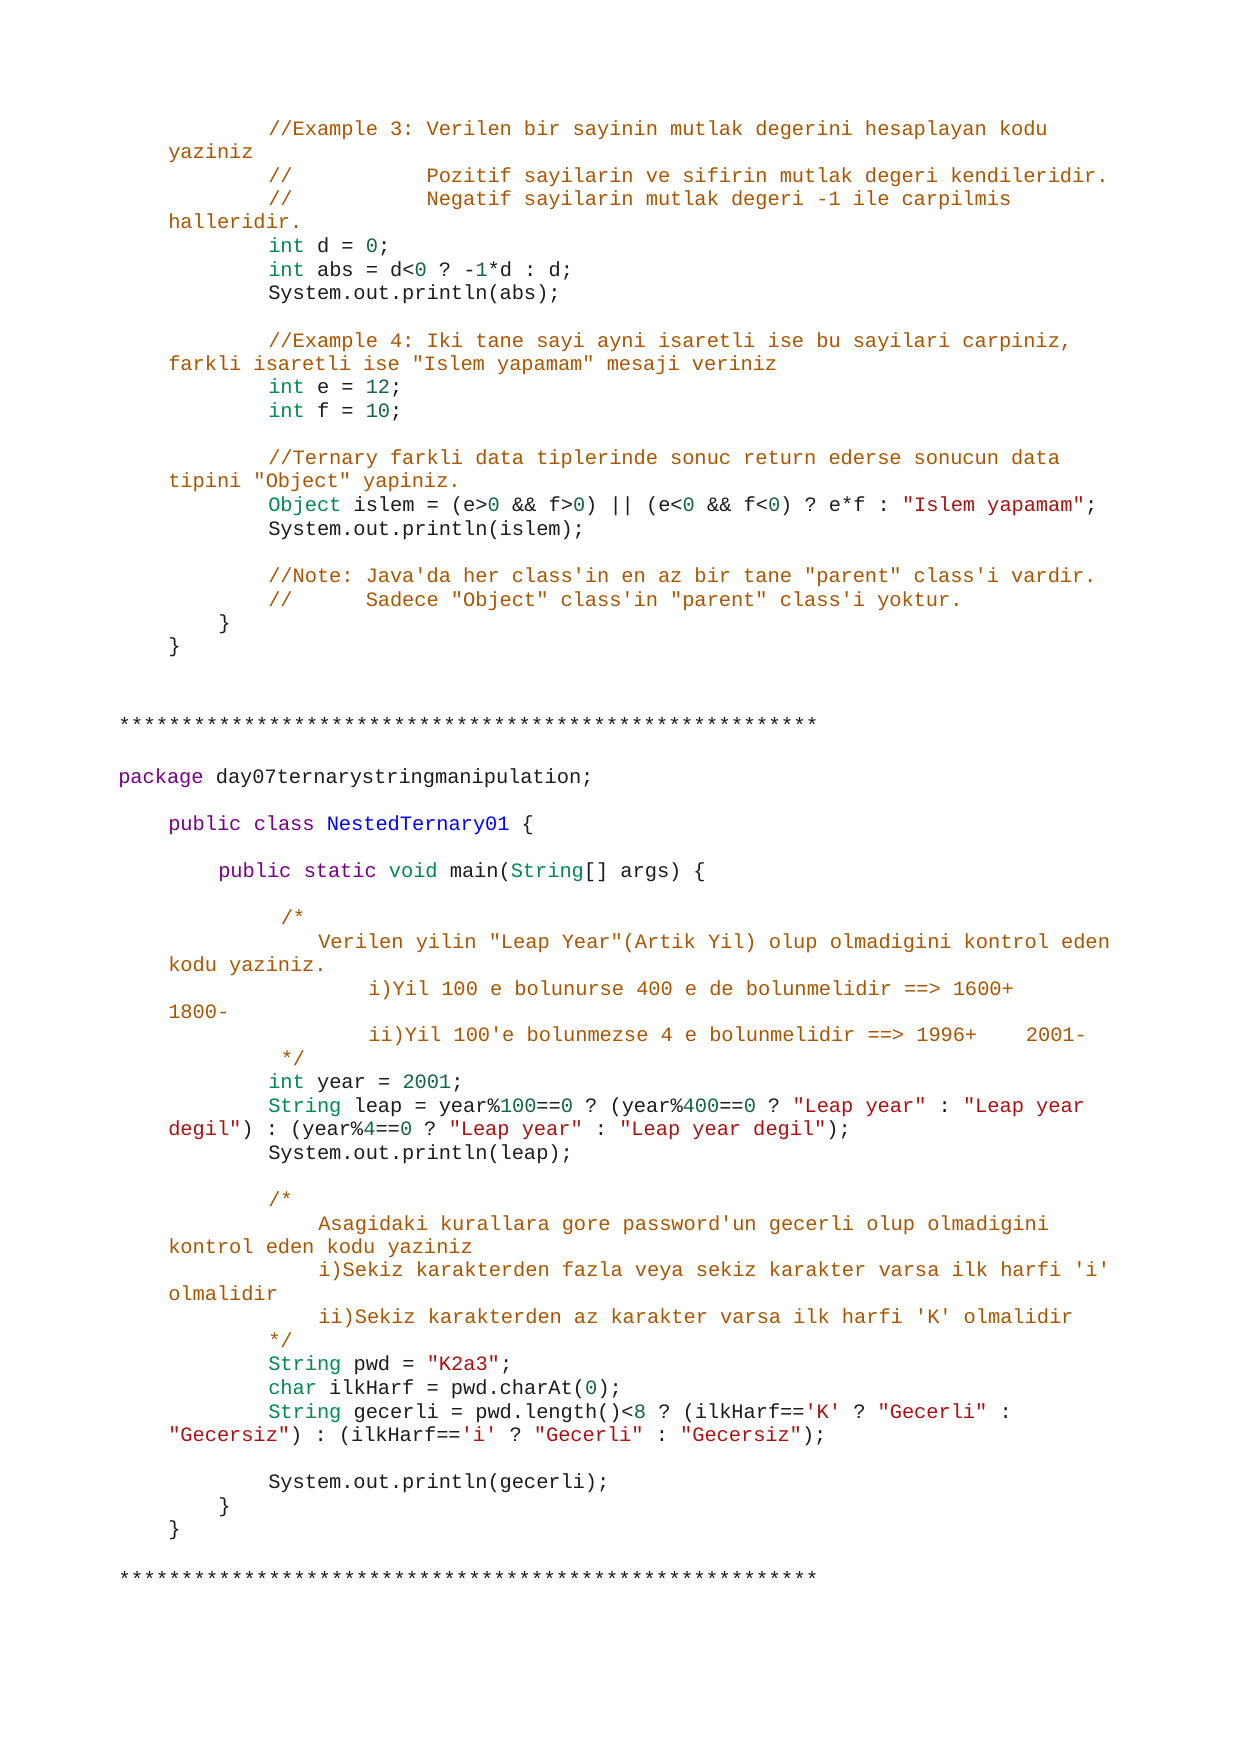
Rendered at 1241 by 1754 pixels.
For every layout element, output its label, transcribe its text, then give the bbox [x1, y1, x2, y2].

text */ [168, 1330, 1122, 1353]
text Object islem = (e>0 && f>0) || (e<0 && f<0) ? e*f : "Islem yapamam"; [168, 494, 1122, 518]
text */ [168, 1048, 1122, 1071]
text String gecerli = pwd.length()<8 ? (ilkHarf=='K' ? "Gecerli" : "Gecersiz") : (ilkHarf=='i' ? "Gecerli" : "Gecersiz"); [168, 1401, 1122, 1447]
text /* [168, 1189, 1122, 1213]
text } [168, 1518, 1122, 1541]
text } [168, 612, 1122, 636]
text ii)Yil 100'e bolunmezse 4 e bolunmelidir ==> 1996+ 2001- [168, 1024, 1122, 1048]
text ​ [168, 1447, 1122, 1471]
text int year = 2001; [168, 1071, 1122, 1095]
text i)Sekiz karakterden fazla veya sekiz karakter varsa ilk harfi 'i' olmalidir [168, 1259, 1122, 1306]
text ​ [168, 306, 1122, 330]
text /* [168, 907, 1122, 931]
text int abs = d<0 ? -1*d : d; [168, 259, 1122, 282]
text String pwd = "K2a3"; [168, 1353, 1122, 1377]
text System.out.println(leap); [168, 1142, 1122, 1165]
text int d = 0; [168, 235, 1122, 259]
text ​ [168, 789, 1122, 813]
text Asagidaki kurallara gore password'un gecerli olup olmadigini kontrol eden kodu yaziniz [168, 1213, 1122, 1259]
text ii)Sekiz karakterden az karakter varsa ilk harfi 'K' olmalidir [168, 1306, 1122, 1330]
text int f = 10; [168, 400, 1122, 424]
text } [168, 1494, 1122, 1518]
text ​ [168, 541, 1122, 565]
text ​ [168, 424, 1122, 447]
text //Note: Java'da her class'in en az bir tane "parent" class'i vardir. [168, 565, 1122, 588]
text public class NestedTernary01 { [168, 813, 1122, 836]
text ​ [168, 1165, 1122, 1189]
text Verilen yilin "Leap Year"(Artik Yil) olup olmadigini kontrol eden kodu yaziniz. [168, 931, 1122, 977]
text } [168, 636, 1122, 659]
text i)Yil 100 e bolunurse 400 e de bolunmelidir ==> 1600+ 1800- [168, 977, 1122, 1024]
text ​ [168, 836, 1122, 860]
text int e = 12; [168, 376, 1122, 400]
text // Negatif sayilarin mutlak degeri -1 ile carpilmis halleridir. [168, 188, 1122, 235]
text char ilkHarf = pwd.charAt(0); [168, 1377, 1122, 1401]
text ******************************************************** [118, 1569, 1122, 1593]
text ******************************************************** [118, 715, 1122, 738]
text //Example 4: Iki tane sayi ayni isaretli ise bu sayilari carpiniz, farkli isaretli ise "Islem yapamam" mesaji veriniz [168, 330, 1122, 376]
text System.out.println(abs); [168, 282, 1122, 306]
text // Sadece "Object" class'in "parent" class'i yoktur. [168, 588, 1122, 612]
text //Ternary farkli data tiplerinde sonuc return ederse sonucun data tipini "Object" yapiniz. [168, 447, 1122, 494]
text ​ [168, 883, 1122, 907]
text // Pozitif sayilarin ve sifirin mutlak degeri kendileridir. [168, 165, 1122, 188]
text package day07ternarystringmanipulation; [118, 767, 1122, 789]
text //Example 3: Verilen bir sayinin mutlak degerini hesaplayan kodu yaziniz [168, 118, 1122, 165]
text String leap = year%100==0 ? (year%400==0 ? "Leap year" : "Leap year degil") : (year%4==0 ? "Leap year" : "Leap year degil"); [168, 1095, 1122, 1142]
text public static void main(String[] args) { [168, 860, 1122, 883]
text System.out.println(islem); [168, 518, 1122, 541]
text System.out.println(gecerli); [168, 1471, 1122, 1494]
